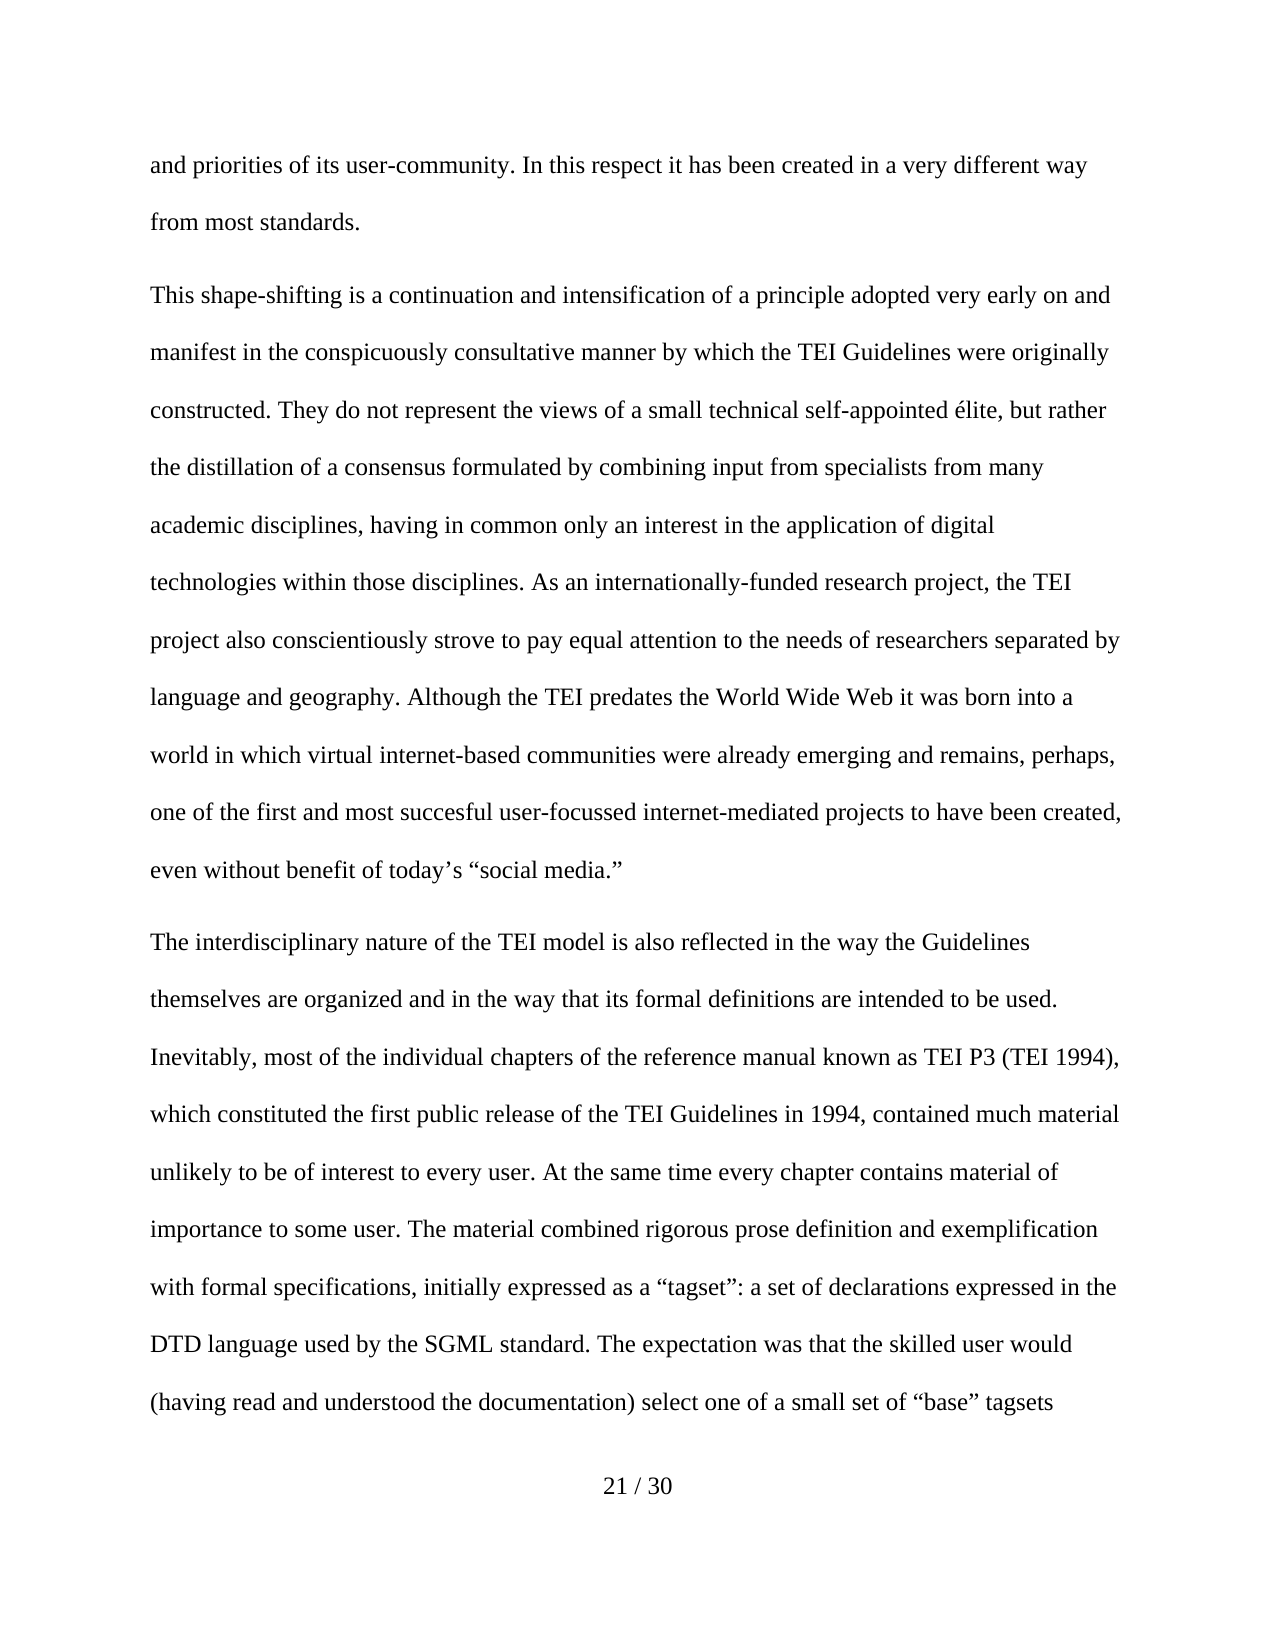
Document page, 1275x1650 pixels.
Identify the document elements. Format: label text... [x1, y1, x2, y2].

text and priorities of its user-community. In this respect it has been created in a very different way from most standards. [150, 150, 1125, 236]
text The interdisciplinary nature of the TEI model is also reflected in the way the Guidelines themselves are organized and in the way that its formal definitions are intended to be used. Inevitably, most of the individual chapters of the reference manual known as TEI P3 (TEI 1994), which constituted the first public release of the TEI Guidelines in 1994, contained much material unlikely to be of interest to every user. At the same time every chapter contains material of importance to some user. The material combined rigorous prose definition and exemplification with formal specifications, initially expressed as a “tagset”: a set of declarations expressed in the DTD language used by the SGML standard. The expectation was that the skilled user would (having read and understood the documentation) select one of a small set of “base” tagsets [150, 927, 1125, 1416]
text This shape-shifting is a continuation and intensification of a principle adopted very early on and manifest in the conspicuously consultative manner by which the TEI Guidelines were originally constructed. They do not represent the views of a small technical self-appointed élite, but rather the distillation of a consensus formulated by combining input from specialists from many academic disciplines, having in common only an interest in the application of digital technologies within those disciplines. As an internationally-funded research project, the TEI project also conscientiously strove to pay equal attention to the needs of researchers separated by language and geography. Although the TEI predates the World Wide Web it was born into a world in which virtual internet-based communities were already emerging and remains, perhaps, one of the first and most succesful user-focussed internet-mediated projects to have been created, even without benefit of today’s “social media.” [150, 280, 1125, 883]
